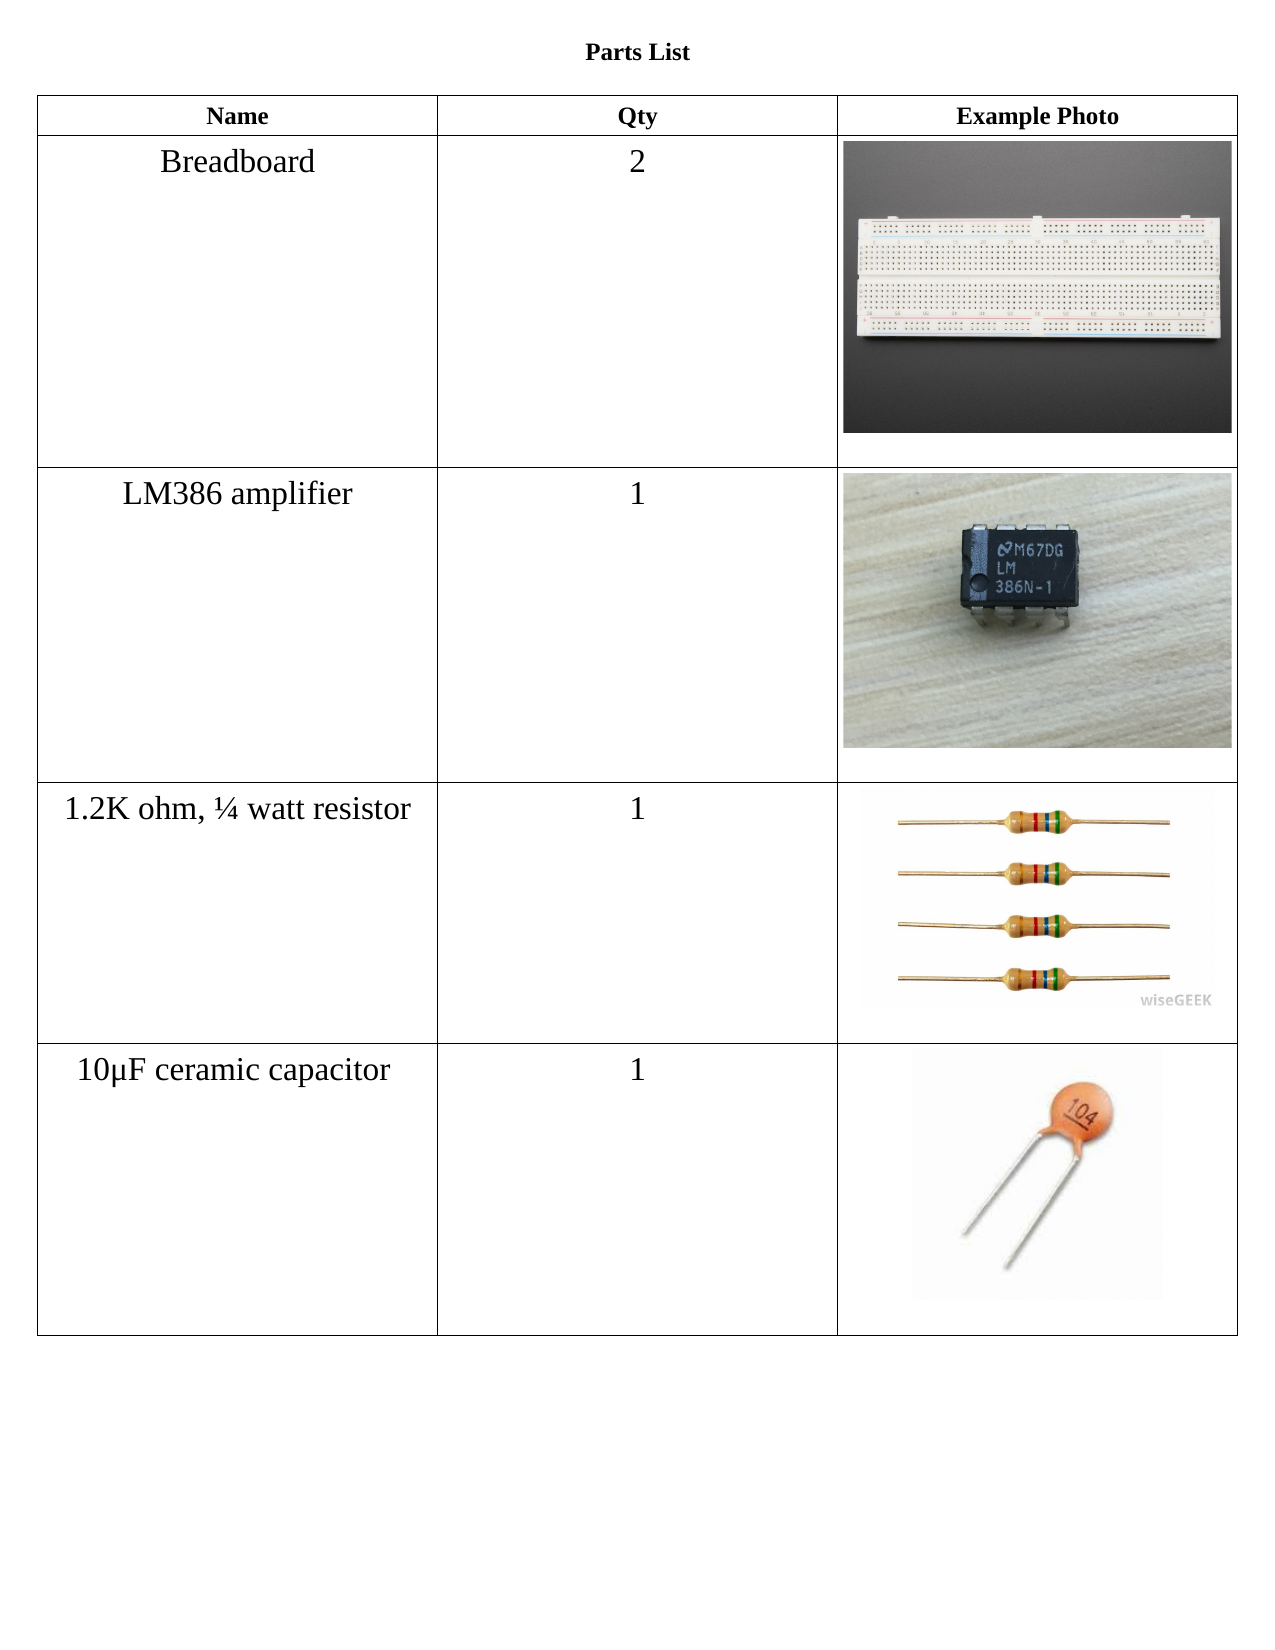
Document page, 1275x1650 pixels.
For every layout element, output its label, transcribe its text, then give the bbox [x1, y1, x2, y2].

table_cell 1 [438, 783, 837, 1043]
table_cell [838, 783, 1237, 1043]
picture [843, 141, 1232, 433]
table_header Name [38, 96, 437, 135]
table_cell 10μF ceramic capacitor [38, 1044, 437, 1334]
table_cell 1 [438, 1044, 837, 1334]
table_header Qty [438, 96, 837, 135]
picture [912, 1048, 1163, 1300]
table_header Example Photo [838, 96, 1237, 135]
picture [860, 788, 1215, 1009]
table_cell 1.2K ohm, ¼ watt resistor [38, 783, 437, 1043]
table_cell 1 [438, 468, 837, 782]
text Parts List [37, 37, 1237, 66]
table_cell [838, 468, 1237, 782]
table_cell [838, 1044, 1237, 1334]
table_cell Breadboard [38, 136, 437, 467]
table_cell [838, 136, 1237, 467]
table_cell 2 [438, 136, 837, 467]
table_cell LM386 amplifier [38, 468, 437, 782]
picture [843, 473, 1232, 748]
